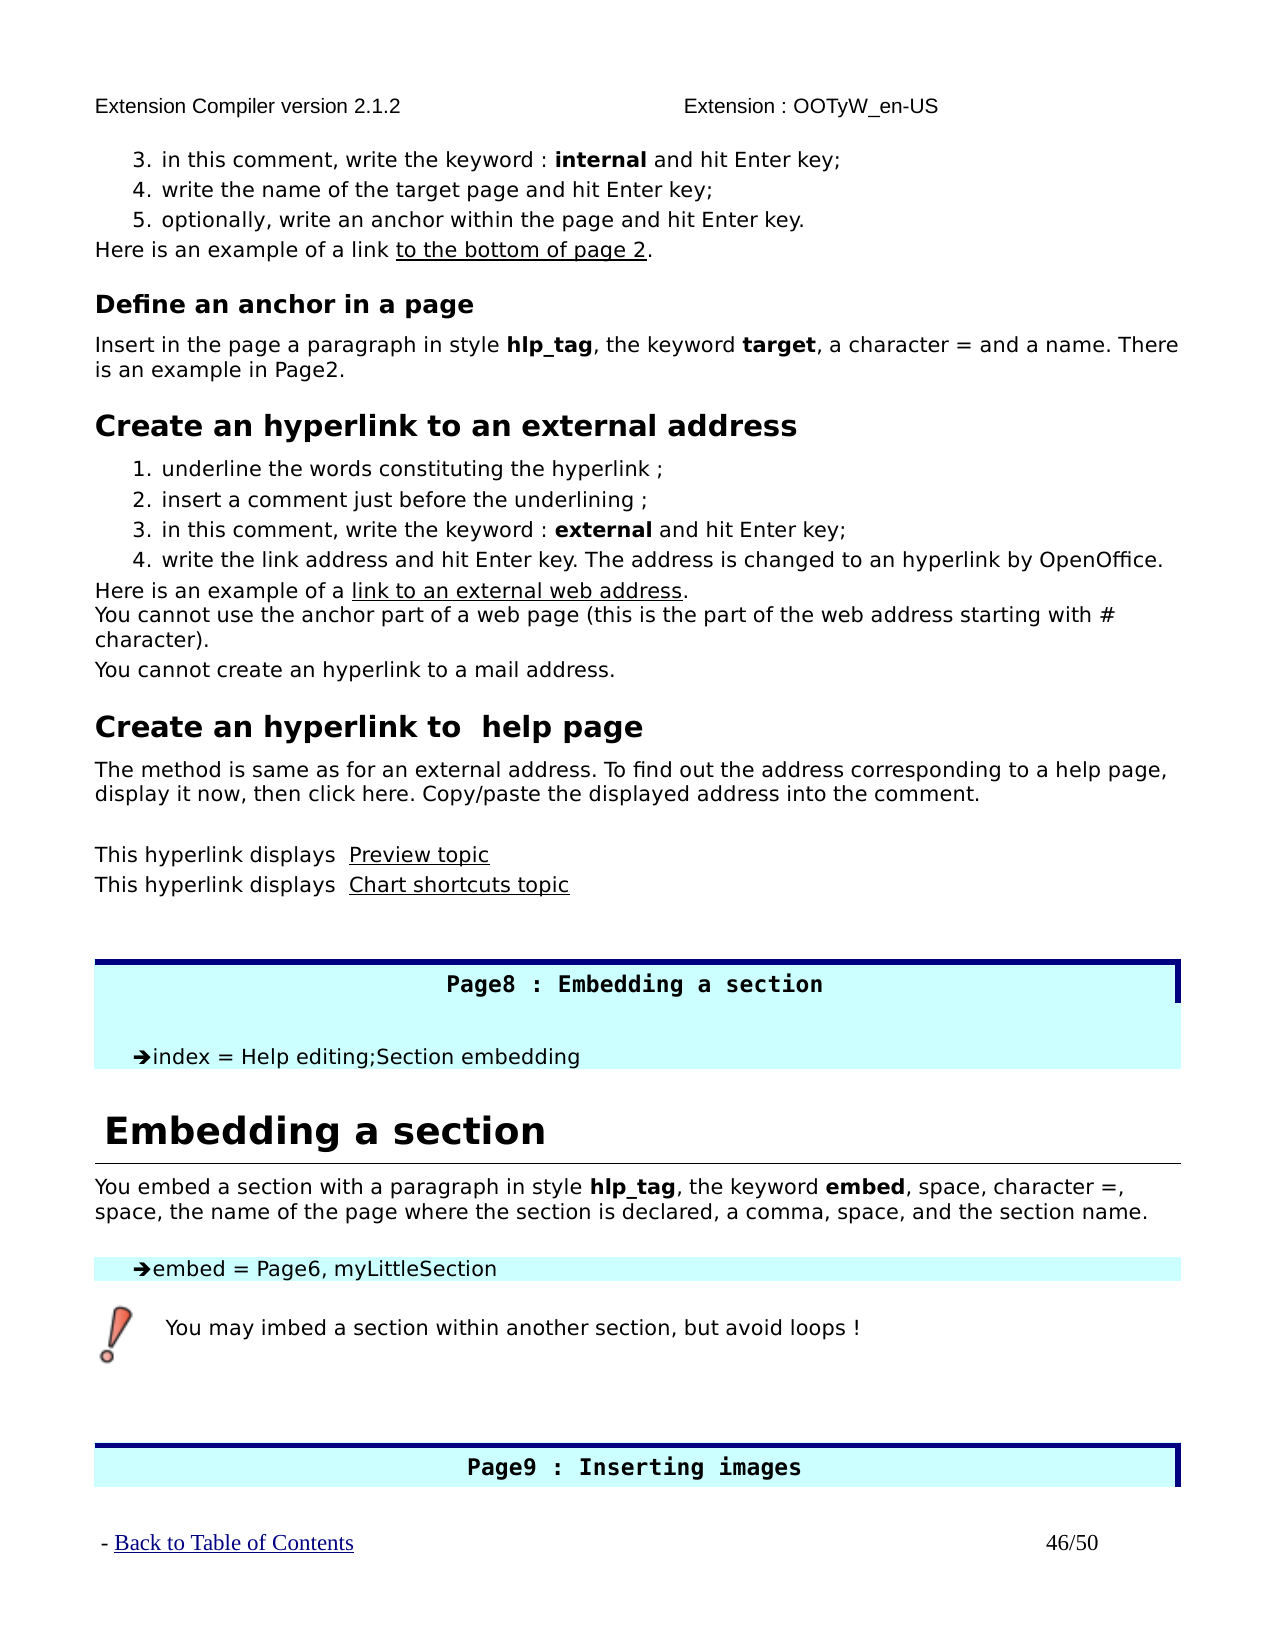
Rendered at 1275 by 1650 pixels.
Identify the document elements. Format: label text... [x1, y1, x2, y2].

text Embedding a section [94, 1100, 1181, 1163]
text You cannot create an hyperlink to a mail address. [94, 658, 1181, 682]
list in this comment, write the keyword : internal and hit Enter key; [132, 147, 1181, 172]
text Create an hyperlink to help page [94, 710, 1181, 744]
text The method is same as for an external address. To find out the address corresponding to a help page, display it now, then click here. Copy/paste the displayed address into the comment. [94, 757, 1181, 806]
text Create an hyperlink to an external address [94, 410, 1181, 444]
list embed = Page6, myLittleSection [94, 1257, 1181, 1281]
text Here is an example of a link to an external web address. You cannot use the anchor part of a web page (this is the part of the web address starting with # character). [94, 578, 1181, 652]
list optionally, write an anchor within the page and hit Enter key. [132, 208, 1181, 233]
text Define an anchor in a page [94, 291, 1181, 319]
text This hyperlink displays Chart shortcuts topic [94, 873, 1181, 897]
list insert a comment just before the underlining ; [132, 488, 1181, 512]
picture [95, 1299, 138, 1371]
list write the name of the target page and hit Enter key; [132, 178, 1181, 202]
list in this comment, write the keyword : external and hit Enter key; [132, 518, 1181, 542]
list write the link address and hit Enter key. The address is changed to an hyperlink by OpenOffice. [132, 548, 1181, 573]
text Insert in the page a paragraph in style hlp_tag, the keyword target, a character = and a name. There is an example in Page2. [94, 333, 1181, 382]
text You embed a section with a paragraph in style hlp_tag, the keyword embed, space, character =, space, the name of the page where the section is declared, a comma, space, and the section name. [94, 1175, 1181, 1224]
list You may imbed a section within another section, but avoid loops ! [94, 1299, 1181, 1372]
list underline the words constituting the hyperlink ; [132, 457, 1181, 482]
text This hyperlink displays Preview topic [94, 843, 1181, 867]
list index = Help editing;Section embedding [94, 1045, 1181, 1069]
text Here is an example of a link to the bottom of page 2. [94, 238, 1181, 263]
text Page8 : Embedding a section [94, 960, 1175, 1003]
text Page9 : Inserting images [94, 1444, 1175, 1487]
